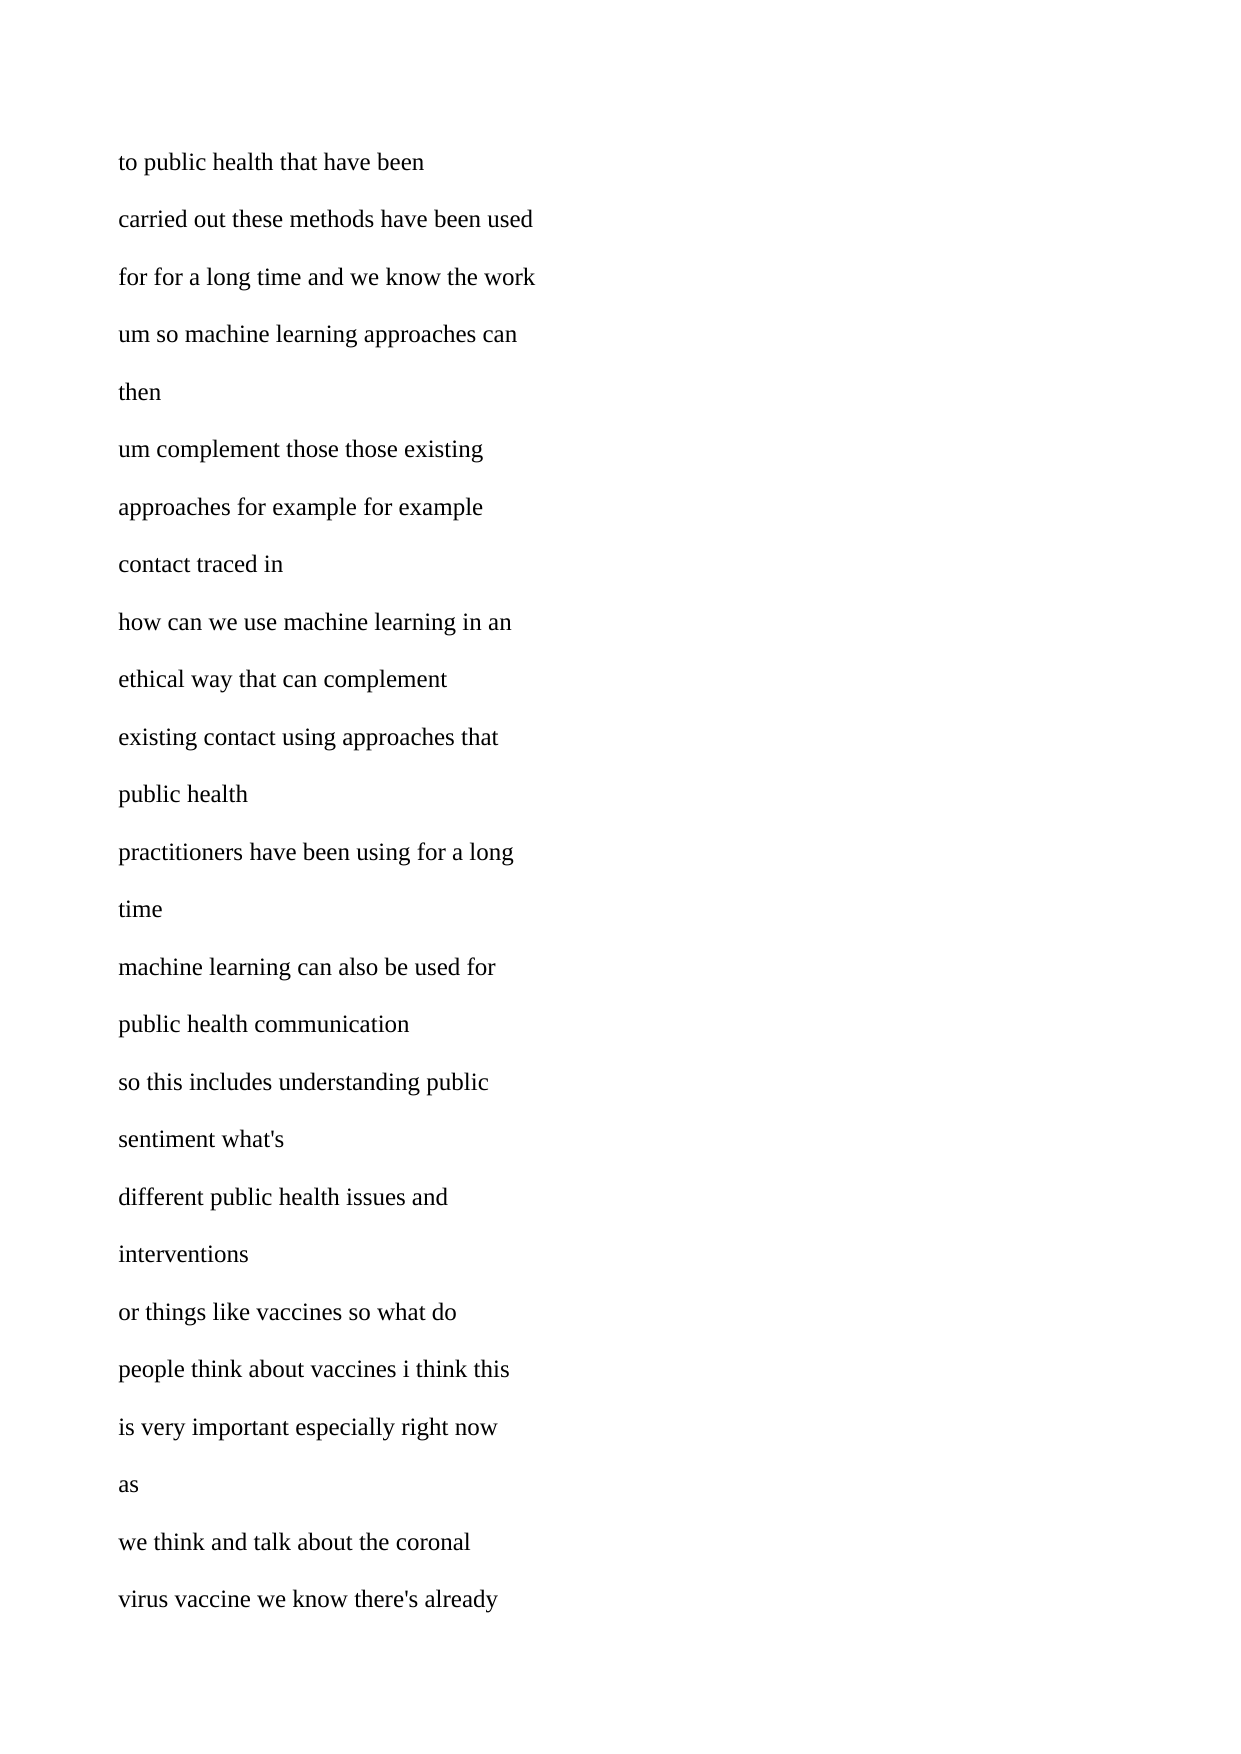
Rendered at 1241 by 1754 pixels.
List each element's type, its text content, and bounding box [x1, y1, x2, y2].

text um so machine learning approaches can [118, 319, 1122, 348]
text different public health issues and [118, 1182, 1122, 1211]
text how can we use machine learning in an [118, 607, 1122, 636]
text time [118, 894, 1122, 923]
text machine learning can also be used for [118, 952, 1122, 981]
text ethical way that can complement [118, 664, 1122, 693]
text to public health that have been [118, 147, 1122, 176]
text public health communication [118, 1009, 1122, 1038]
text as [118, 1469, 1122, 1498]
text public health [118, 779, 1122, 808]
text interventions [118, 1239, 1122, 1268]
text sentiment what's [118, 1124, 1122, 1153]
text virus vaccine we know there's already [118, 1584, 1122, 1613]
text carried out these methods have been used [118, 204, 1122, 233]
text so this includes understanding public [118, 1067, 1122, 1096]
text approaches for example for example [118, 492, 1122, 521]
text then [118, 377, 1122, 406]
text people think about vaccines i think this [118, 1354, 1122, 1383]
text um complement those those existing [118, 434, 1122, 463]
text contact traced in [118, 549, 1122, 578]
text or things like vaccines so what do [118, 1297, 1122, 1326]
text practitioners have been using for a long [118, 837, 1122, 866]
text for for a long time and we know the work [118, 262, 1122, 291]
text we think and talk about the coronal [118, 1527, 1122, 1556]
text existing contact using approaches that [118, 722, 1122, 751]
text is very important especially right now [118, 1412, 1122, 1441]
